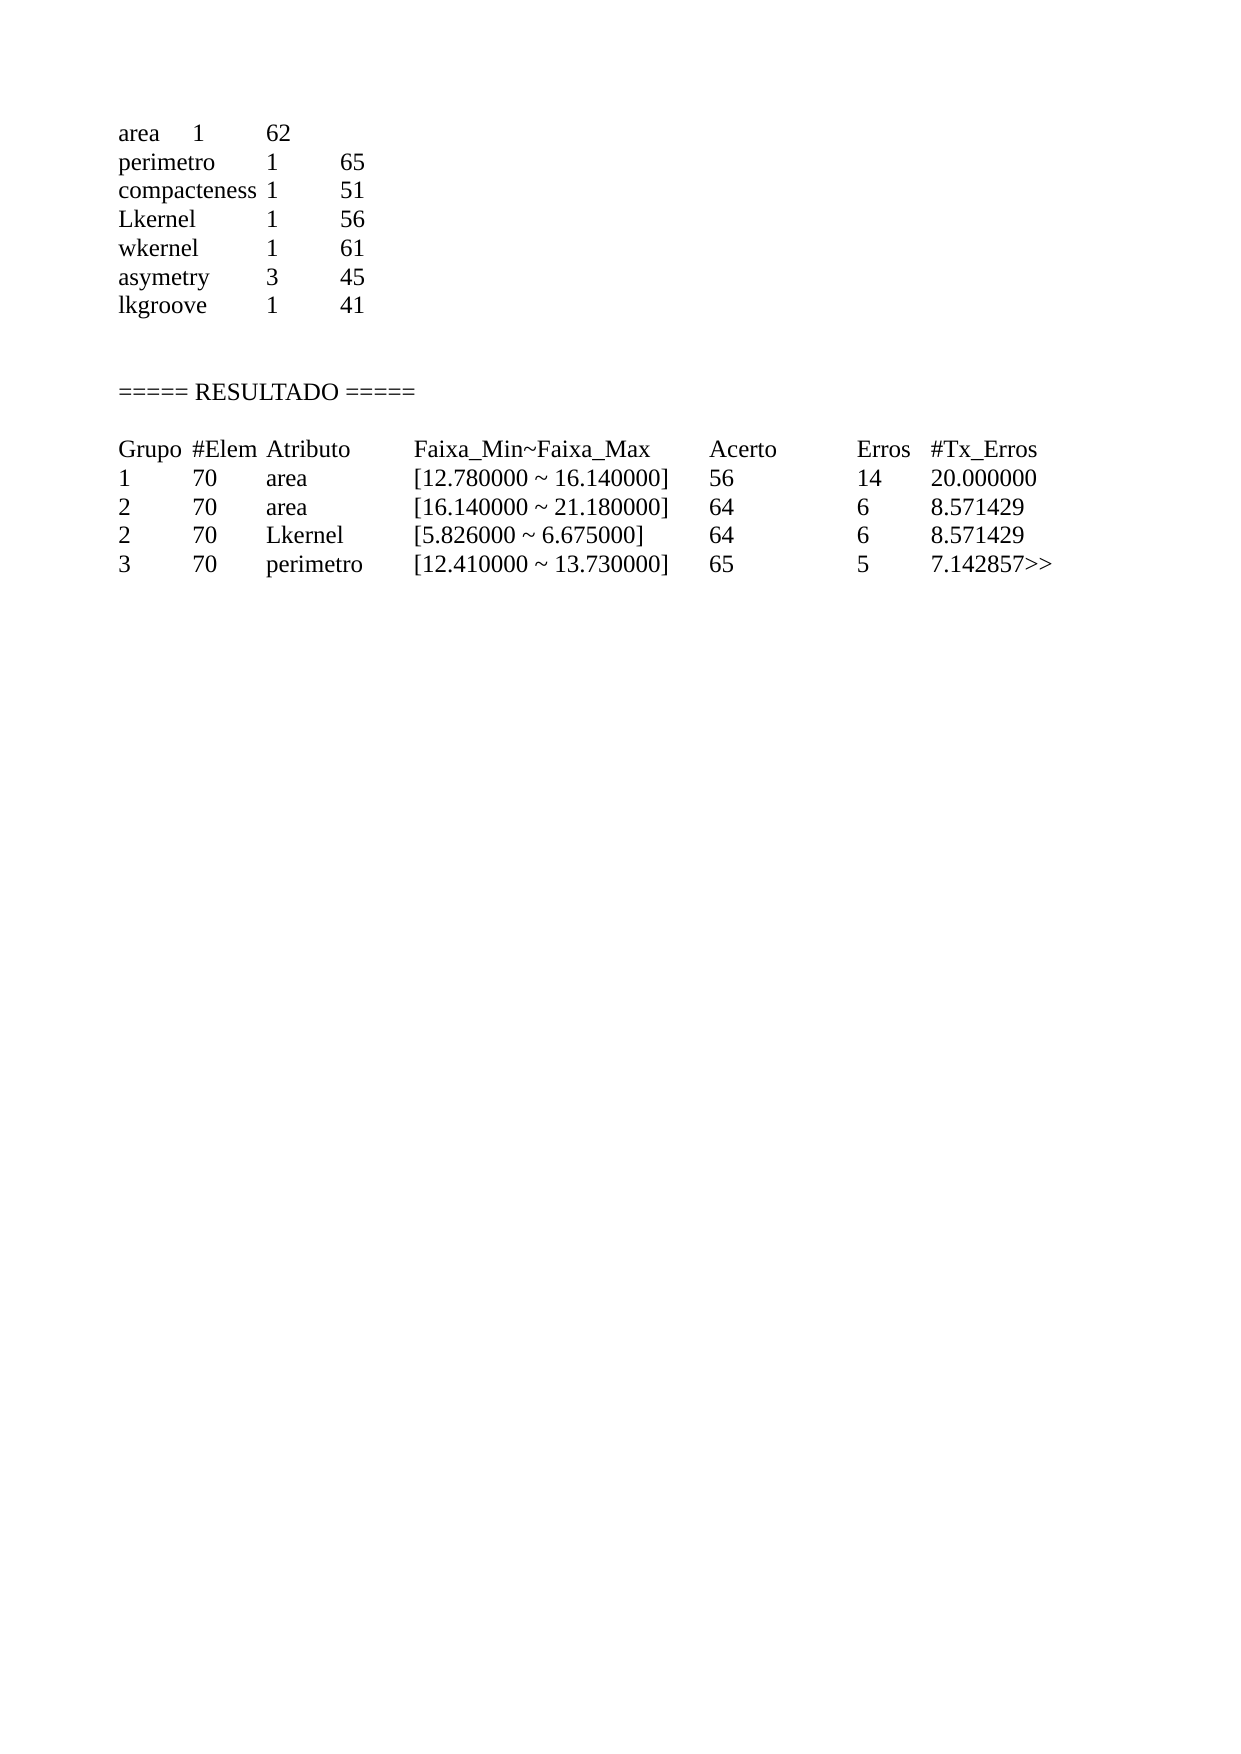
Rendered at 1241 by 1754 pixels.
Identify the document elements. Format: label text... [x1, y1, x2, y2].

text compacteness 1 51 [118, 176, 1122, 204]
text asymetry 3 45 [118, 262, 1122, 291]
text 2 70 Lkernel [5.826000 ~ 6.675000] 64 6 8.571429 [118, 521, 1122, 549]
text lkgroove 1 41 [118, 291, 1122, 319]
text wkernel 1 61 [118, 233, 1122, 262]
text area 1 62 [118, 118, 1122, 147]
text ===== RESULTADO ===== [118, 377, 1122, 406]
text 3 70 perimetro [12.410000 ~ 13.730000] 65 5 7.142857>> [118, 549, 1122, 578]
text Lkernel 1 56 [118, 204, 1122, 233]
text 2 70 area [16.140000 ~ 21.180000] 64 6 8.571429 [118, 492, 1122, 521]
text perimetro 1 65 [118, 147, 1122, 176]
text Grupo #Elem Atributo Faixa_Min~Faixa_Max Acerto Erros #Tx_Erros [118, 434, 1122, 463]
text 1 70 area [12.780000 ~ 16.140000] 56 14 20.000000 [118, 463, 1122, 492]
